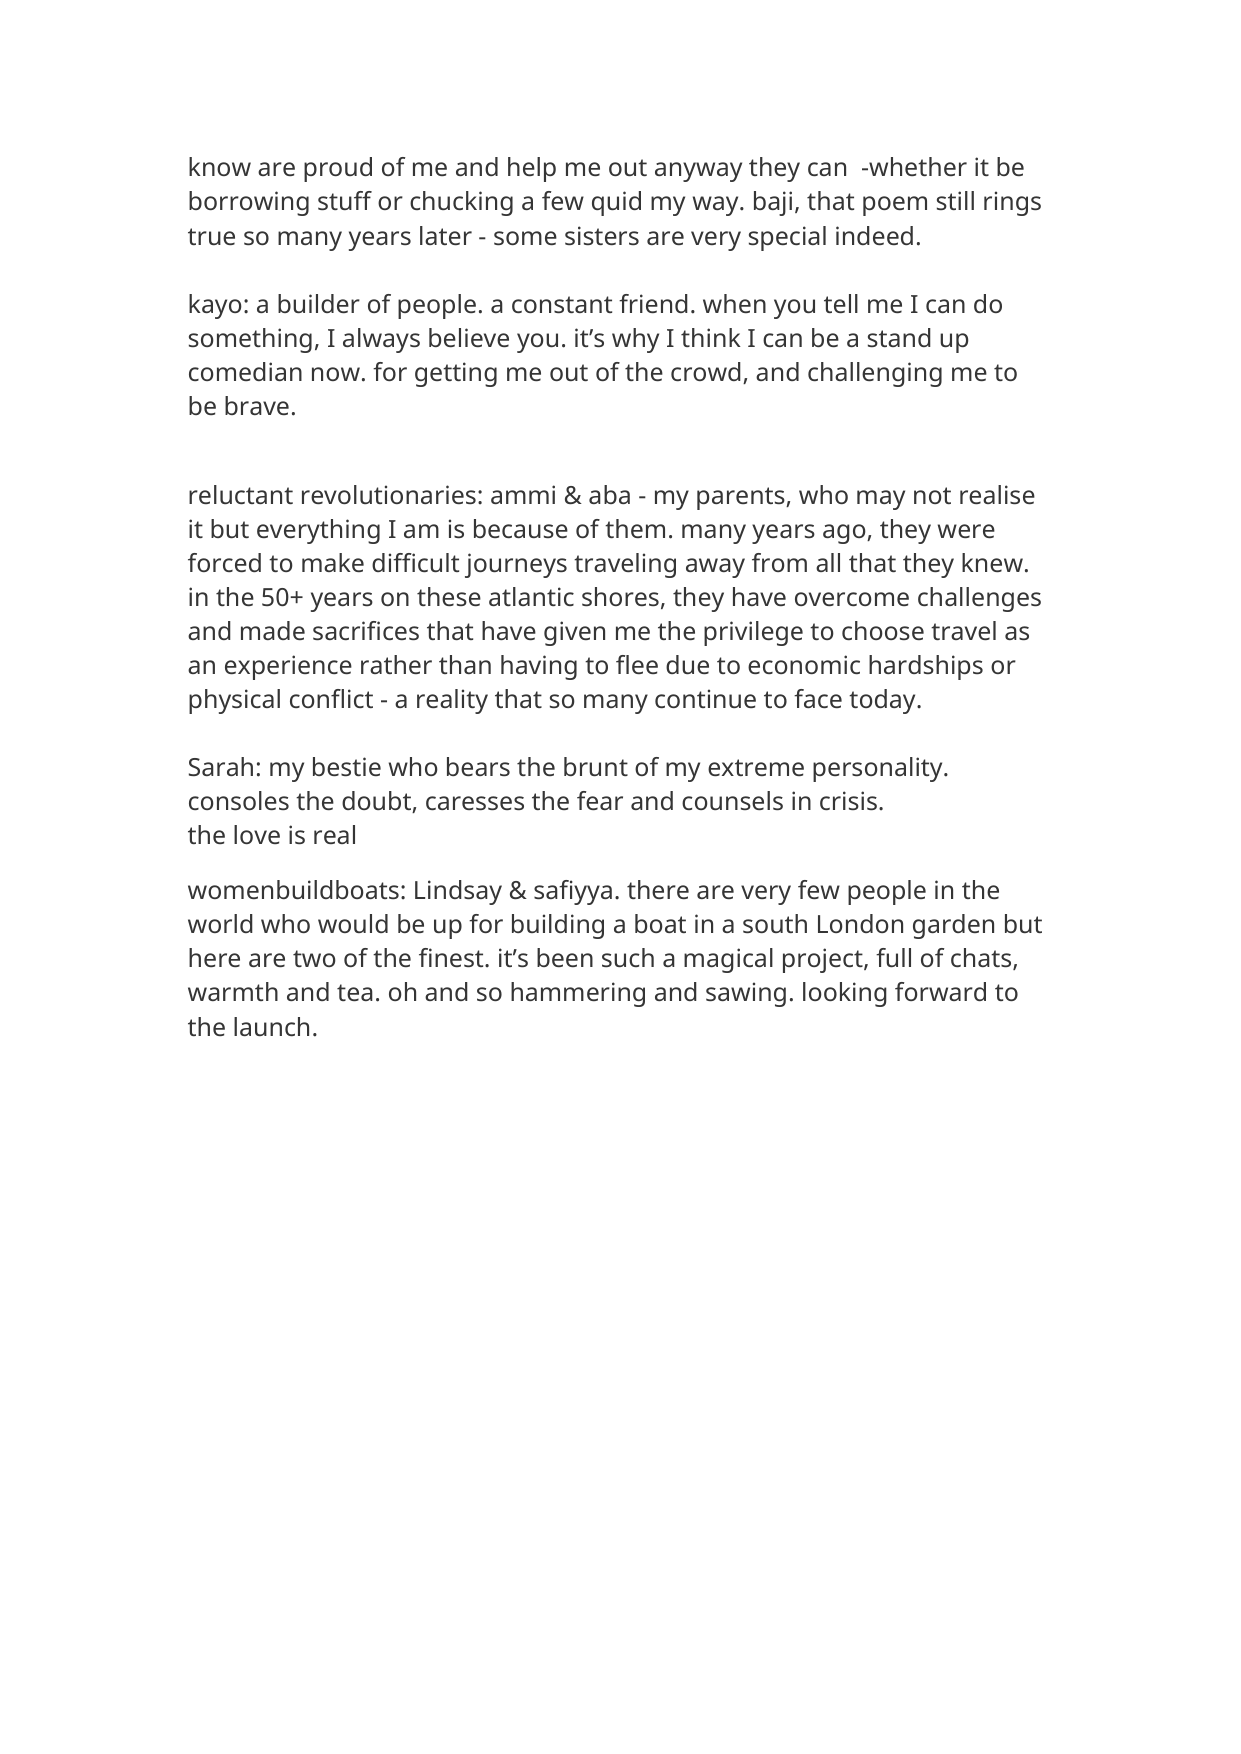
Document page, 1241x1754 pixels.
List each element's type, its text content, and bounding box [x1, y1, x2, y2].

text the love is real [187, 818, 1053, 852]
text reluctant revolutionaries: ammi & aba - my parents, who may not realise it but everything I am is because of them. many years ago, they were forced to make difficult journeys traveling away from all that they knew. in the 50+ years on these atlantic shores, they have overcome challenges and made sacrifices that have given me the privilege to choose travel as an experience rather than having to flee due to economic hardships or physical conflict - a reality that so many continue to face today. [187, 477, 1053, 716]
text kayo: a builder of people. a constant friend. when you tell me I can do something, I always believe you. it’s why I think I can be a stand up comedian now. for getting me out of the crowd, and challenging me to be brave. [187, 286, 1053, 422]
text womenbuildboats: Lindsay & safiyya. there are very few people in the world who would be up for building a boat in a south London garden but here are two of the finest. it’s been such a magical project, full of chats, warmth and tea. oh and so hammering and sawing. looking forward to the launch. [187, 873, 1053, 1043]
text Sarah: my bestie who bears the brunt of my extreme personality. consoles the doubt, caresses the fear and counsels in crisis. [187, 750, 1053, 818]
text know are proud of me and help me out anyway they can -whether it be borrowing stuff or chucking a few quid my way. baji, that poem still rings true so many years later - some sisters are very special indeed. [187, 150, 1053, 252]
